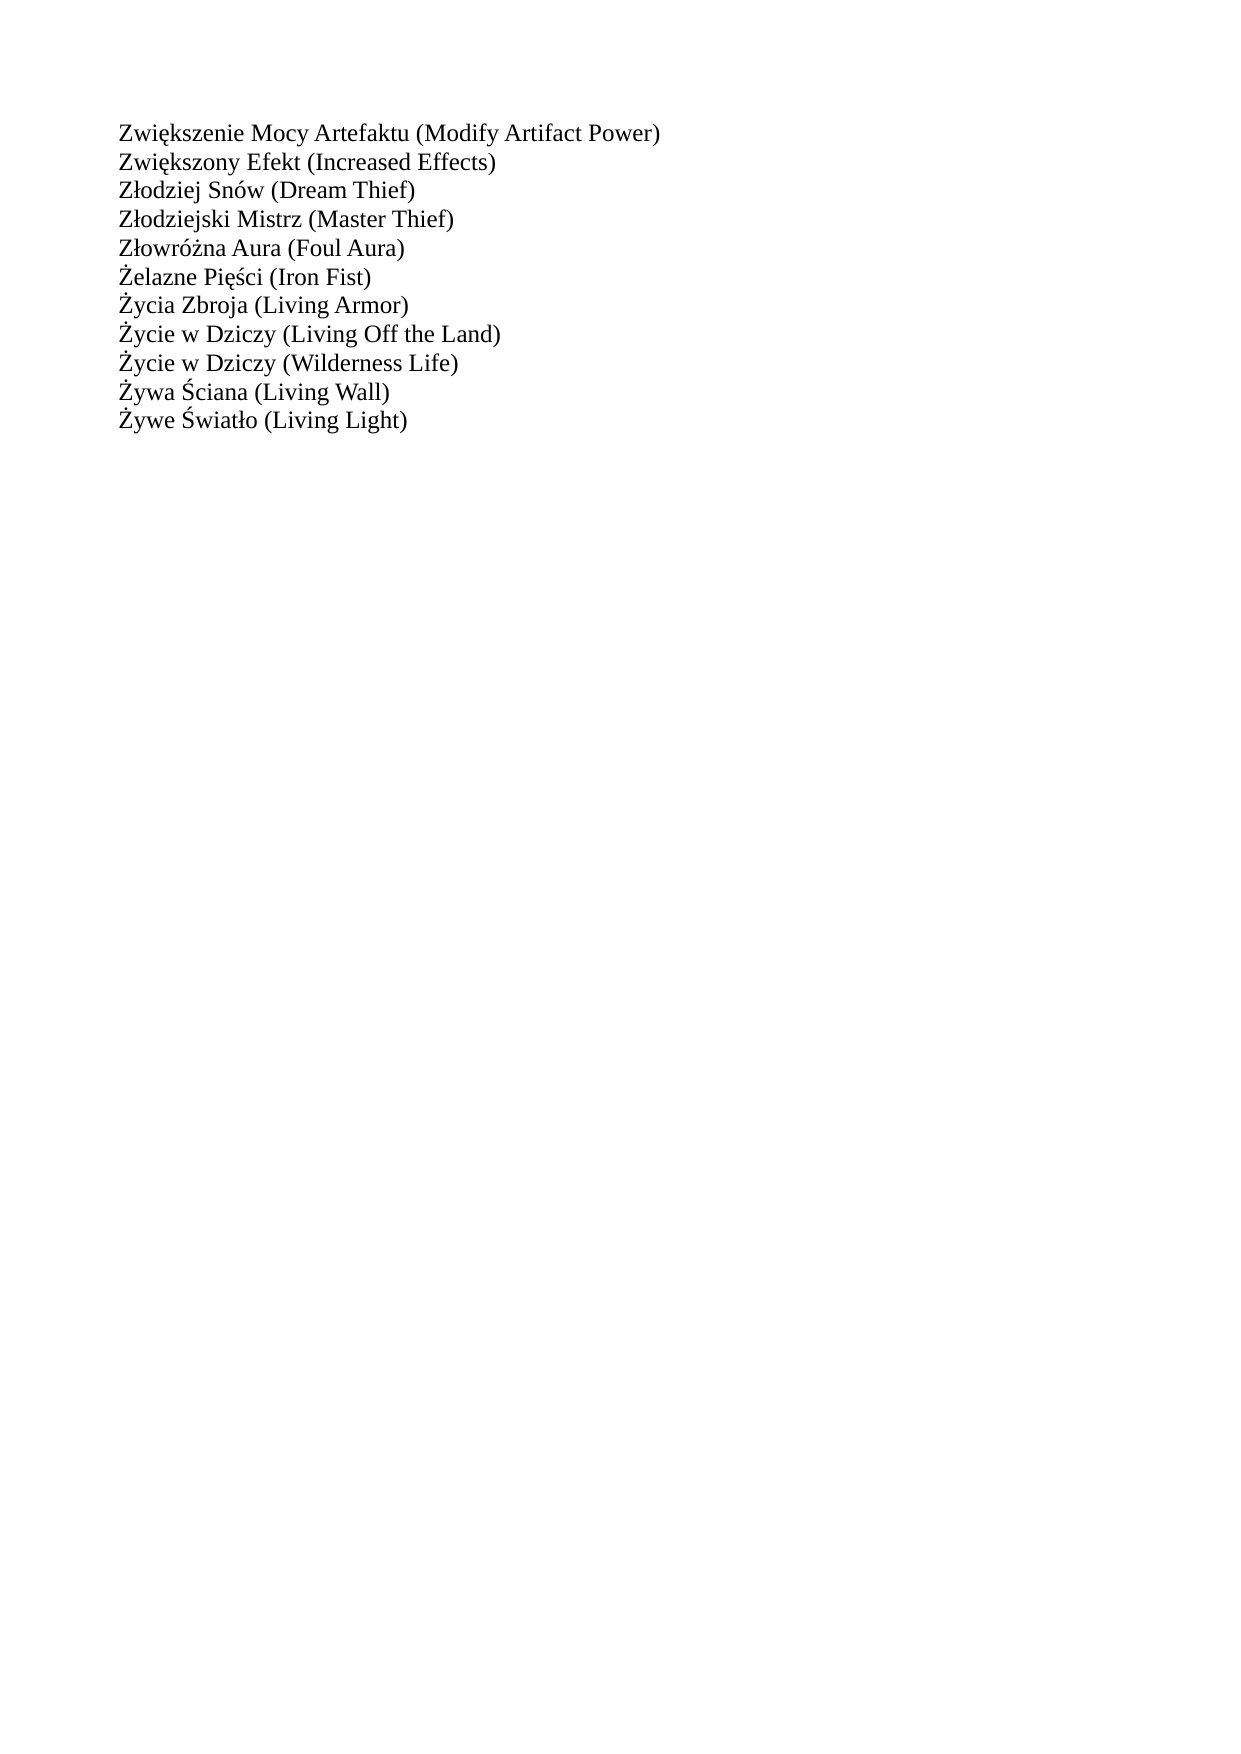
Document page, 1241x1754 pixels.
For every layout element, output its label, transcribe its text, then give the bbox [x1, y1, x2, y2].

text Zwiększenie Mocy Artefaktu (Modify Artifact Power) [118, 118, 1122, 147]
text Złodziejski Mistrz (Master Thief) [118, 204, 1122, 233]
text Życie w Dziczy (Living Off the Land) [118, 319, 1122, 348]
text Żywe Światło (Living Light) [118, 406, 1122, 434]
text Złodziej Snów (Dream Thief) [118, 176, 1122, 204]
text Życia Zbroja (Living Armor) [118, 291, 1122, 319]
text Złowróżna Aura (Foul Aura) [118, 233, 1122, 262]
text Zwiększony Efekt (Increased Effects) [118, 147, 1122, 176]
text Żelazne Pięści (Iron Fist) [118, 262, 1122, 291]
text Życie w Dziczy (Wilderness Life) [118, 348, 1122, 377]
text Żywa Ściana (Living Wall) [118, 377, 1122, 406]
